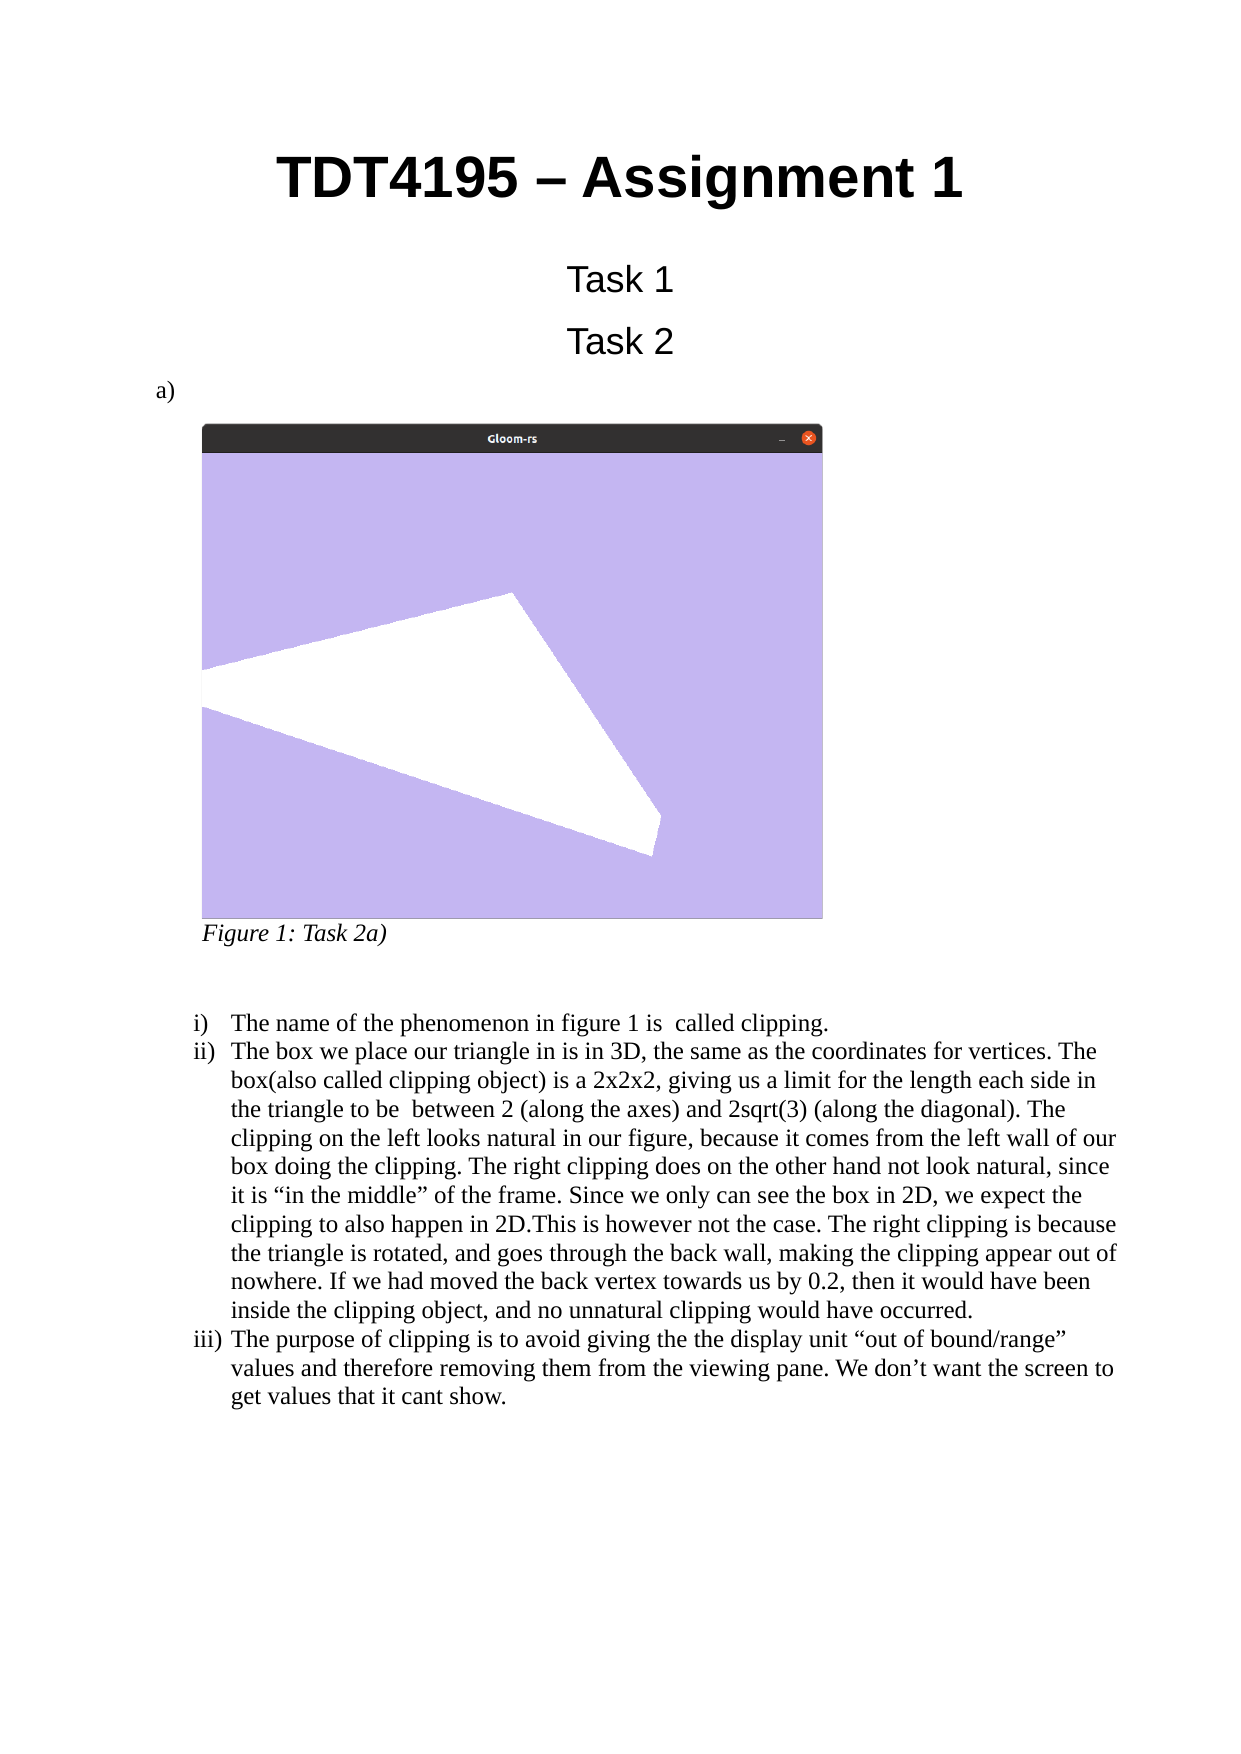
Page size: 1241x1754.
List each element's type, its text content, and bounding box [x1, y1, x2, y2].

list The box we place our triangle in is in 3D, the same as the coordinates for vertices. The box(also called clipping object) is a 2x2x2, giving us a limit for the length each side in the triangle to be between 2 (along the axes) and 2sqrt(3) (along the diagonal). The clipping on the left looks natural in our figure, because it comes from the left wall of our box doing the clipping. The right clipping does on the other hand not look natural, since it is “in the middle” of the frame. Since we only can see the box in 2D, we expect the clipping to also happen in 2D.This is however not the case. The right clipping is because the triangle is rotated, and goes through the back wall, making the clipping appear out of nowhere. If we had moved the back vertex towards us by 0.2, then it would have been inside the clipping object, and no unnatural clipping would have occurred. [193, 1036, 1122, 1324]
picture [201, 423, 823, 919]
list The purpose of clipping is to avoid giving the the display unit “out of bound/range” values and therefore removing them from the viewing pane. We don’t want the screen to get values that it cant show. [193, 1324, 1122, 1410]
title TDT4195 – Assignment 1 [118, 143, 1122, 210]
subtitle Task 1 [118, 258, 1122, 301]
text Figure 1: Task 2a) [202, 919, 823, 947]
subtitle Task 2 [118, 319, 1122, 363]
list The name of the phenomenon in figure 1 is called clipping. [193, 1008, 1122, 1036]
